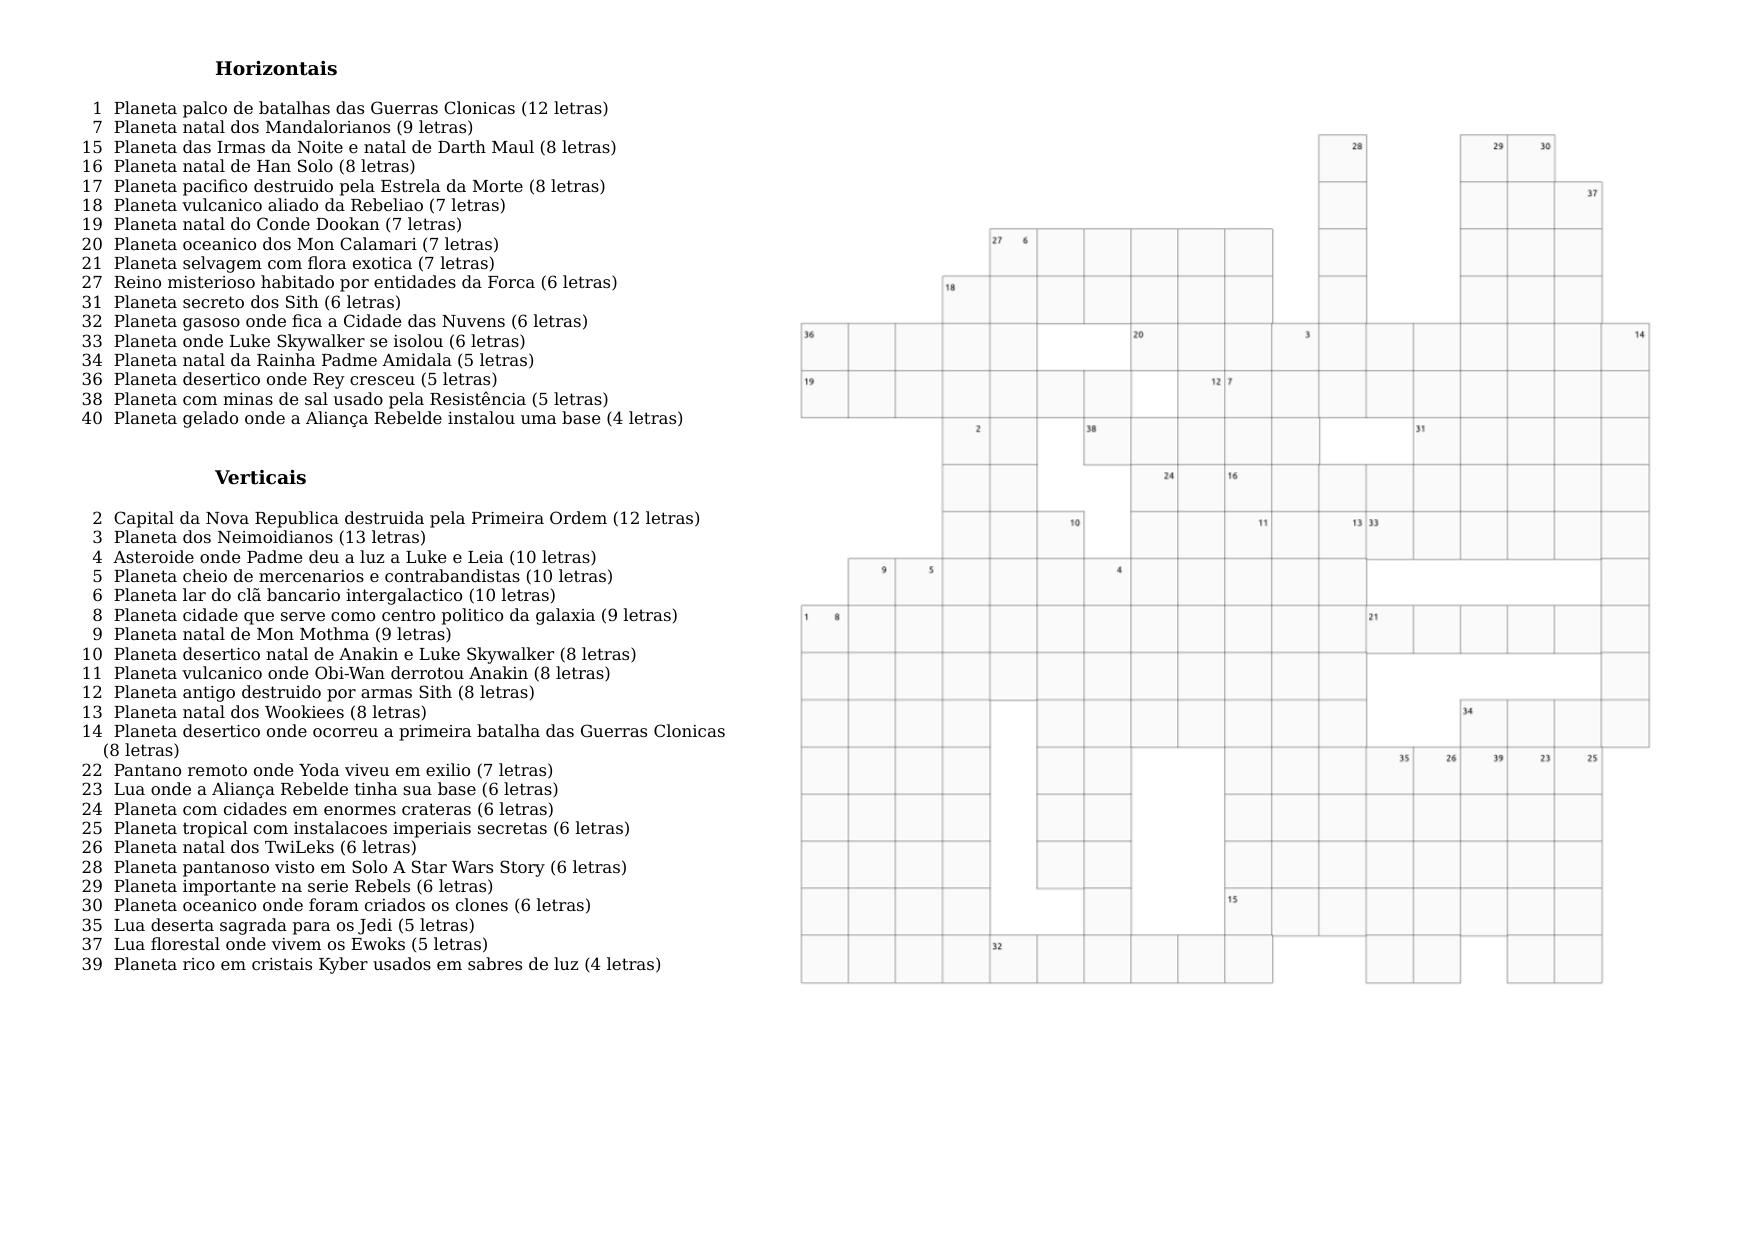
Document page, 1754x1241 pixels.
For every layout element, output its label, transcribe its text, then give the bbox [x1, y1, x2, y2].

table_cell 25 [67, 819, 103, 838]
table_cell Pantano remoto onde Yoda viveu em exilio (7 letras) [103, 761, 740, 780]
table_cell Planeta lar do clã bancario intergalactico (10 letras) [103, 586, 740, 606]
table_cell 14 [67, 722, 103, 761]
table_cell Lua deserta sagrada para os Jedi (5 letras) [103, 916, 740, 935]
table_cell 5 [67, 567, 103, 586]
table_cell 4 [67, 548, 103, 567]
table_cell Planeta cheio de mercenarios e contrabandistas (10 letras) [103, 567, 740, 586]
table_cell Planeta rico em cristais Kyber usados em sabres de luz (4 letras) [103, 955, 740, 974]
table_cell Planeta natal de Mon Mothma (9 letras) [103, 625, 740, 644]
table_cell 23 [67, 780, 103, 799]
table_cell Planeta antigo destruido por armas Sith (8 letras) [103, 683, 740, 703]
table_cell 21 [67, 254, 103, 273]
text Horizontais [67, 57, 1716, 79]
table_cell Planeta das Irmas da Noite e natal de Darth Maul (8 letras) [103, 138, 740, 157]
table_cell Planeta com minas de sal usado pela Resistência (5 letras) [103, 390, 740, 409]
table_cell Planeta oceanico onde foram criados os clones (6 letras) [103, 896, 740, 916]
table_cell 28 [67, 858, 103, 877]
table_cell 38 [67, 390, 103, 409]
table_cell Planeta cidade que serve como centro politico da galaxia (9 letras) [103, 606, 740, 625]
table_cell Planeta pantanoso visto em Solo A Star Wars Story (6 letras) [103, 858, 740, 877]
table_cell Planeta desertico natal de Anakin e Luke Skywalker (8 letras) [103, 645, 740, 664]
table_cell 3 [67, 528, 103, 548]
table_cell Planeta natal da Rainha Padme Amidala (5 letras) [103, 351, 740, 370]
table_header 2 [67, 509, 103, 528]
table_cell 24 [67, 800, 103, 819]
table_cell Reino misterioso habitado por entidades da Forca (6 letras) [103, 274, 740, 293]
table_cell Planeta onde Luke Skywalker se isolou (6 letras) [103, 332, 740, 351]
table_cell 16 [67, 157, 103, 177]
table_cell 34 [67, 351, 103, 370]
picture [758, 100, 1673, 1026]
table_cell 20 [67, 235, 103, 254]
table_cell 19 [67, 215, 103, 235]
table_cell 13 [67, 703, 103, 722]
table_cell Planeta tropical com instalacoes imperiais secretas (6 letras) [103, 819, 740, 838]
table_cell Lua onde a Aliança Rebelde tinha sua base (6 letras) [103, 780, 740, 799]
table_cell Lua florestal onde vivem os Ewoks (5 letras) [103, 935, 740, 954]
table_cell 33 [67, 332, 103, 351]
table_cell 18 [67, 196, 103, 215]
table_cell 11 [67, 664, 103, 683]
table_cell 22 [67, 761, 103, 780]
table_cell Planeta natal do Conde Dookan (7 letras) [103, 215, 740, 235]
table_cell Planeta vulcanico onde Obi-Wan derrotou Anakin (8 letras) [103, 664, 740, 683]
table_cell Planeta pacifico destruido pela Estrela da Morte (8 letras) [103, 177, 740, 196]
table_cell 36 [67, 370, 103, 390]
table_cell 9 [67, 625, 103, 644]
table_cell Planeta gasoso onde fica a Cidade das Nuvens (6 letras) [103, 312, 740, 332]
table_cell Planeta gelado onde a Aliança Rebelde instalou uma base (4 letras) [103, 409, 740, 428]
table_cell Planeta selvagem com flora exotica (7 letras) [103, 254, 740, 273]
table_cell Planeta dos Neimoidianos (13 letras) [103, 528, 740, 548]
table_cell 35 [67, 916, 103, 935]
table_cell Planeta natal dos Wookiees (8 letras) [103, 703, 740, 722]
table_cell 10 [67, 645, 103, 664]
table_cell Planeta vulcanico aliado da Rebeliao (7 letras) [103, 196, 740, 215]
table_cell 8 [67, 606, 103, 625]
table_cell Planeta oceanico dos Mon Calamari (7 letras) [103, 235, 740, 254]
table_cell Planeta importante na serie Rebels (6 letras) [103, 877, 740, 896]
table_header Planeta palco de batalhas das Guerras Clonicas (12 letras) [103, 99, 740, 118]
table_cell 31 [67, 293, 103, 312]
table_cell Planeta com cidades em enormes crateras (6 letras) [103, 800, 740, 819]
table_cell 27 [67, 274, 103, 293]
table_cell 15 [67, 138, 103, 157]
text Verticais [67, 467, 758, 489]
table_cell 12 [67, 683, 103, 703]
table_cell Planeta natal dos TwiLeks (6 letras) [103, 838, 740, 858]
table_cell 26 [67, 838, 103, 858]
table_cell Planeta natal dos Mandalorianos (9 letras) [103, 119, 740, 138]
table_cell 6 [67, 586, 103, 606]
table_cell 32 [67, 312, 103, 332]
table_cell 30 [67, 896, 103, 916]
table_cell 7 [67, 119, 103, 138]
table_cell Asteroide onde Padme deu a luz a Luke e Leia (10 letras) [103, 548, 740, 567]
table_header Capital da Nova Republica destruida pela Primeira Ordem (12 letras) [103, 509, 740, 528]
table_cell Planeta natal de Han Solo (8 letras) [103, 157, 740, 177]
table_cell 29 [67, 877, 103, 896]
table_cell 40 [67, 409, 103, 428]
table_cell 39 [67, 955, 103, 974]
table_cell Planeta secreto dos Sith (6 letras) [103, 293, 740, 312]
table_cell Planeta desertico onde Rey cresceu (5 letras) [103, 370, 740, 390]
table_cell 37 [67, 935, 103, 954]
table_cell 17 [67, 177, 103, 196]
table_cell Planeta desertico onde ocorreu a primeira batalha das Guerras Clonicas (8 letras) [103, 722, 740, 761]
text [1673, 467, 1716, 489]
table_header 1 [67, 99, 103, 118]
